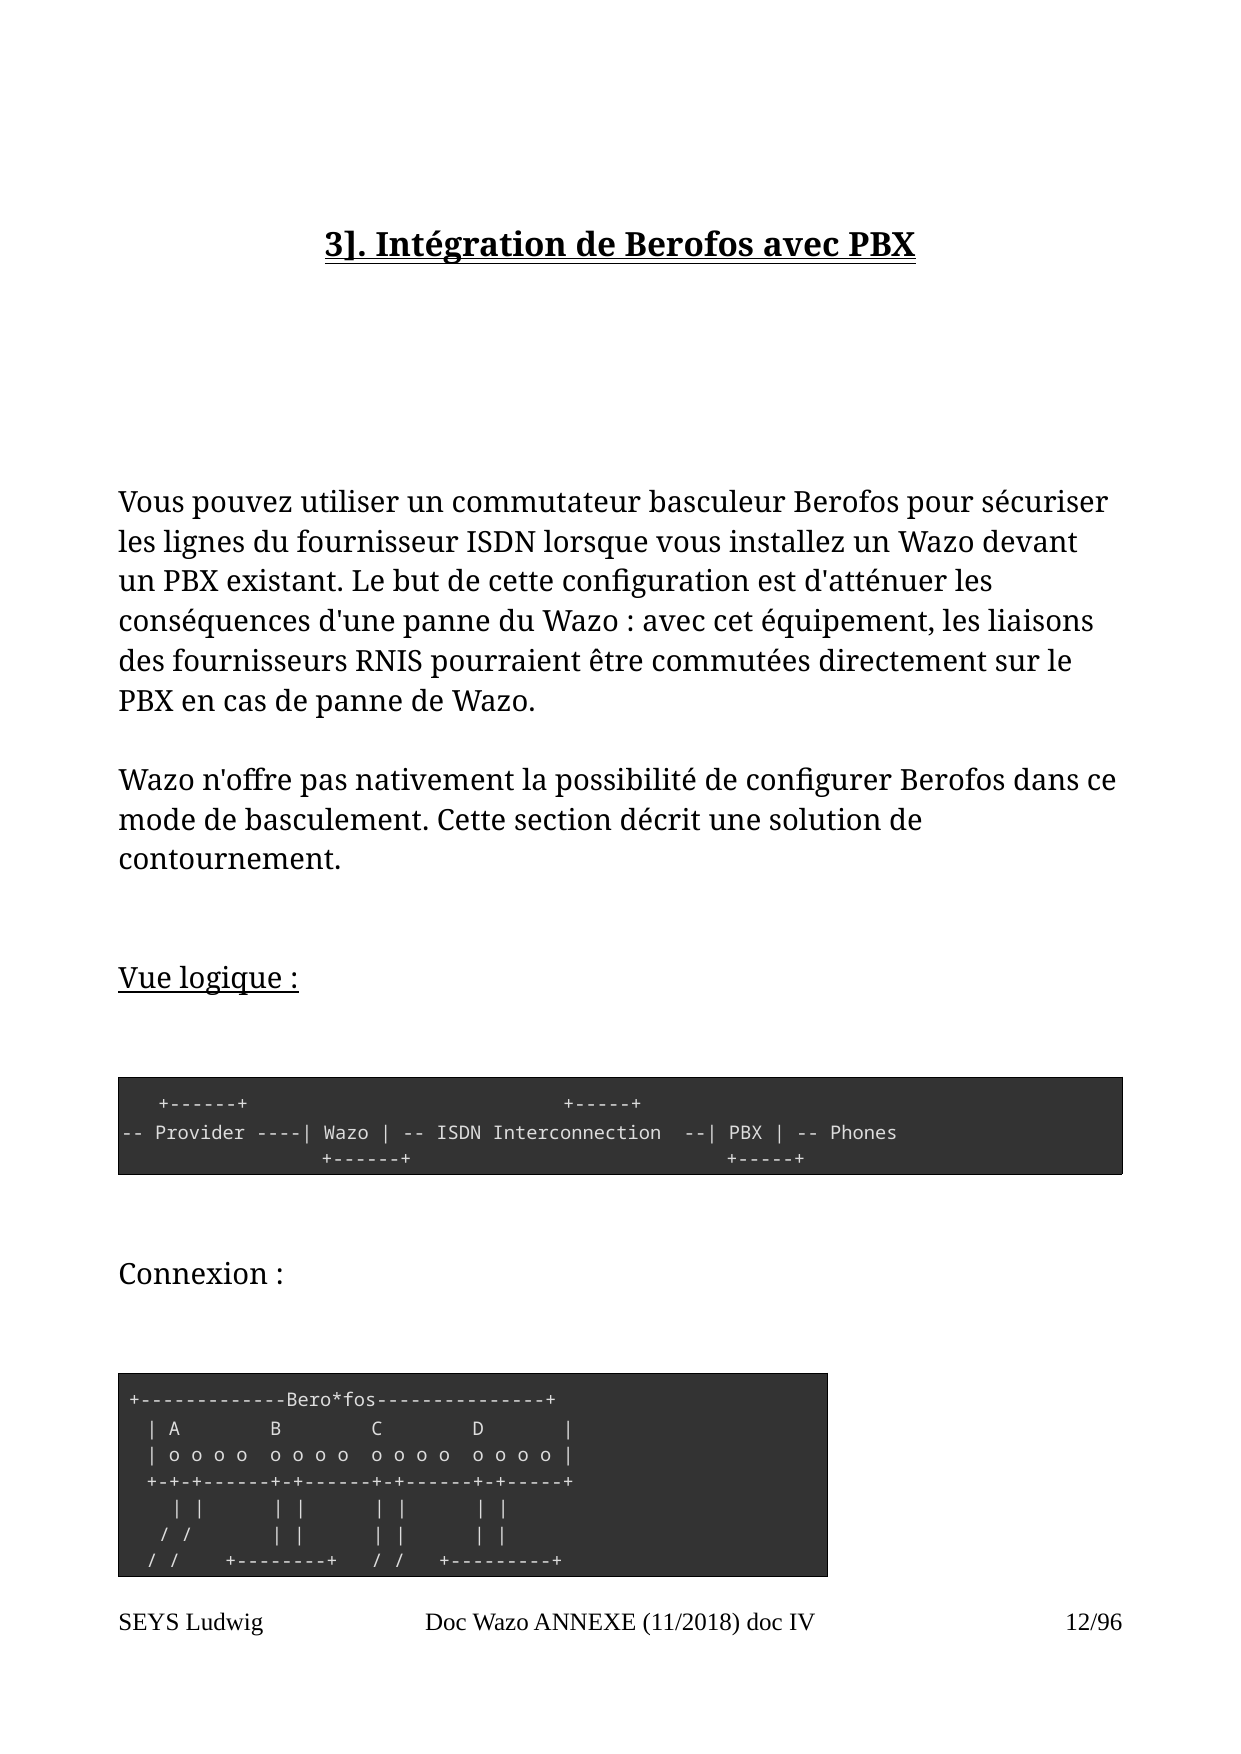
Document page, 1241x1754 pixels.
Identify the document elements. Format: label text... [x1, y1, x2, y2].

text | | | | | | | | [119, 1491, 827, 1518]
text Vue logique : [118, 958, 1122, 997]
text +------+ +-----+ [119, 1142, 1122, 1174]
text Wazo n'offre pas nativement la possibilité de configurer Berofos dans ce mode de basculement. Cette section décrit une solution de contournement. [118, 759, 1122, 878]
text -- Provider ----| Wazo | -- ISDN Interconnection --| PBX | -- Phones [119, 1116, 1122, 1142]
text 3]. Intégration de Berofos avec PBX [118, 220, 1122, 266]
text / / +--------+ / / +---------+ [119, 1544, 827, 1576]
text | o o o o o o o o o o o o o o o o | [119, 1439, 827, 1465]
text | A B C D | [119, 1412, 827, 1439]
text +-+-+------+-+------+-+------+-+-----+ [119, 1465, 827, 1491]
text Connexion : [118, 1254, 1122, 1293]
text Vous pouvez utiliser un commutateur basculeur Berofos pour sécuriser les lignes du fournisseur ISDN lorsque vous installez un Wazo devant un PBX existant. Le but de cette configuration est d'atténuer les conséquences d'une panne du Wazo : avec cet équipement, les liaisons des fournisseurs RNIS pourraient être commutées directement sur le PBX en cas de panne de Wazo. [118, 481, 1122, 719]
text +------+ +-----+ [119, 1078, 1122, 1116]
text / / | | | | | | [119, 1518, 827, 1544]
text +-------------Bero*fos---------------+ [119, 1374, 827, 1412]
